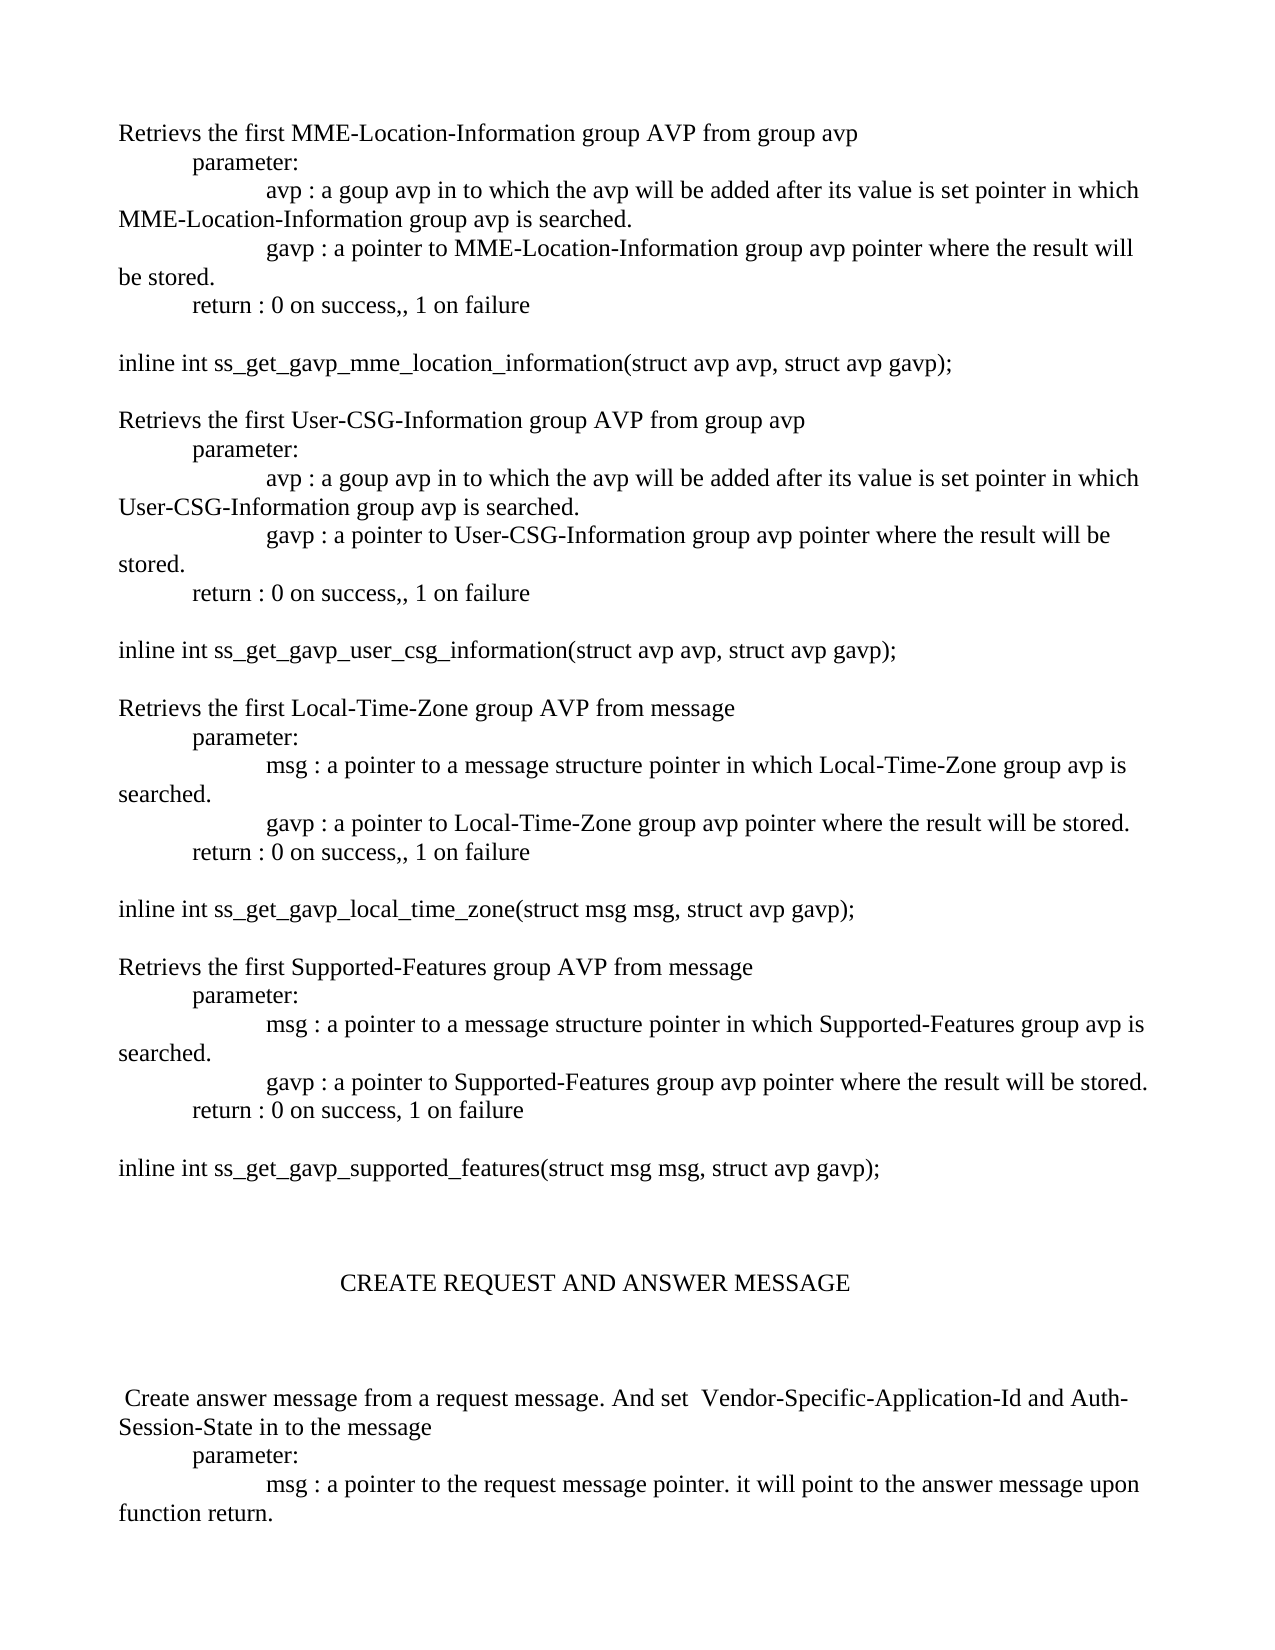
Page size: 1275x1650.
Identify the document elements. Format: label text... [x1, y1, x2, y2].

text parameter: [118, 147, 1157, 176]
text msg : a pointer to a message structure pointer in which Local-Time-Zone group avp is searched. [118, 751, 1157, 808]
text return : 0 on success,, 1 on failure [118, 837, 1157, 866]
text return : 0 on success,, 1 on failure [118, 578, 1157, 607]
text avp : a goup avp in to which the avp will be added after its value is set pointer in which User-CSG-Information group avp is searched. [118, 463, 1157, 521]
text gavp : a pointer to Local-Time-Zone group avp pointer where the result will be stored. [118, 808, 1157, 837]
text inline int ss_get_gavp_mme_location_information(struct avp avp, struct avp gavp); [118, 348, 1157, 377]
text gavp : a pointer to MME-Location-Information group avp pointer where the result will be stored. [118, 233, 1157, 291]
text gavp : a pointer to User-CSG-Information group avp pointer where the result will be stored. [118, 521, 1157, 578]
text inline int ss_get_gavp_local_time_zone(struct msg msg, struct avp gavp); [118, 894, 1157, 923]
text Retrievs the first Supported-Features group AVP from message [118, 952, 1157, 981]
text return : 0 on success,, 1 on failure [118, 291, 1157, 319]
text gavp : a pointer to Supported-Features group avp pointer where the result will be stored. [118, 1067, 1157, 1096]
text CREATE REQUEST AND ANSWER MESSAGE [118, 1268, 1157, 1326]
text avp : a goup avp in to which the avp will be added after its value is set pointer in which MME-Location-Information group avp is searched. [118, 176, 1157, 233]
text Create answer message from a request message. And set Vendor-Specific-Application-Id and Auth-Session-State in to the message [118, 1383, 1157, 1441]
text parameter: [118, 722, 1157, 751]
text Retrievs the first Local-Time-Zone group AVP from message [118, 693, 1157, 722]
text parameter: [118, 1441, 1157, 1469]
text inline int ss_get_gavp_user_csg_information(struct avp avp, struct avp gavp); [118, 636, 1157, 664]
text msg : a pointer to a message structure pointer in which Supported-Features group avp is searched. [118, 1009, 1157, 1067]
text parameter: [118, 981, 1157, 1009]
text parameter: [118, 434, 1157, 463]
text Retrievs the first User-CSG-Information group AVP from group avp [118, 406, 1157, 434]
text msg : a pointer to the request message pointer. it will point to the answer message upon function return. [118, 1469, 1157, 1527]
text Retrievs the first MME-Location-Information group AVP from group avp [118, 118, 1157, 147]
text inline int ss_get_gavp_supported_features(struct msg msg, struct avp gavp); [118, 1153, 1157, 1182]
text return : 0 on success, 1 on failure [118, 1096, 1157, 1124]
